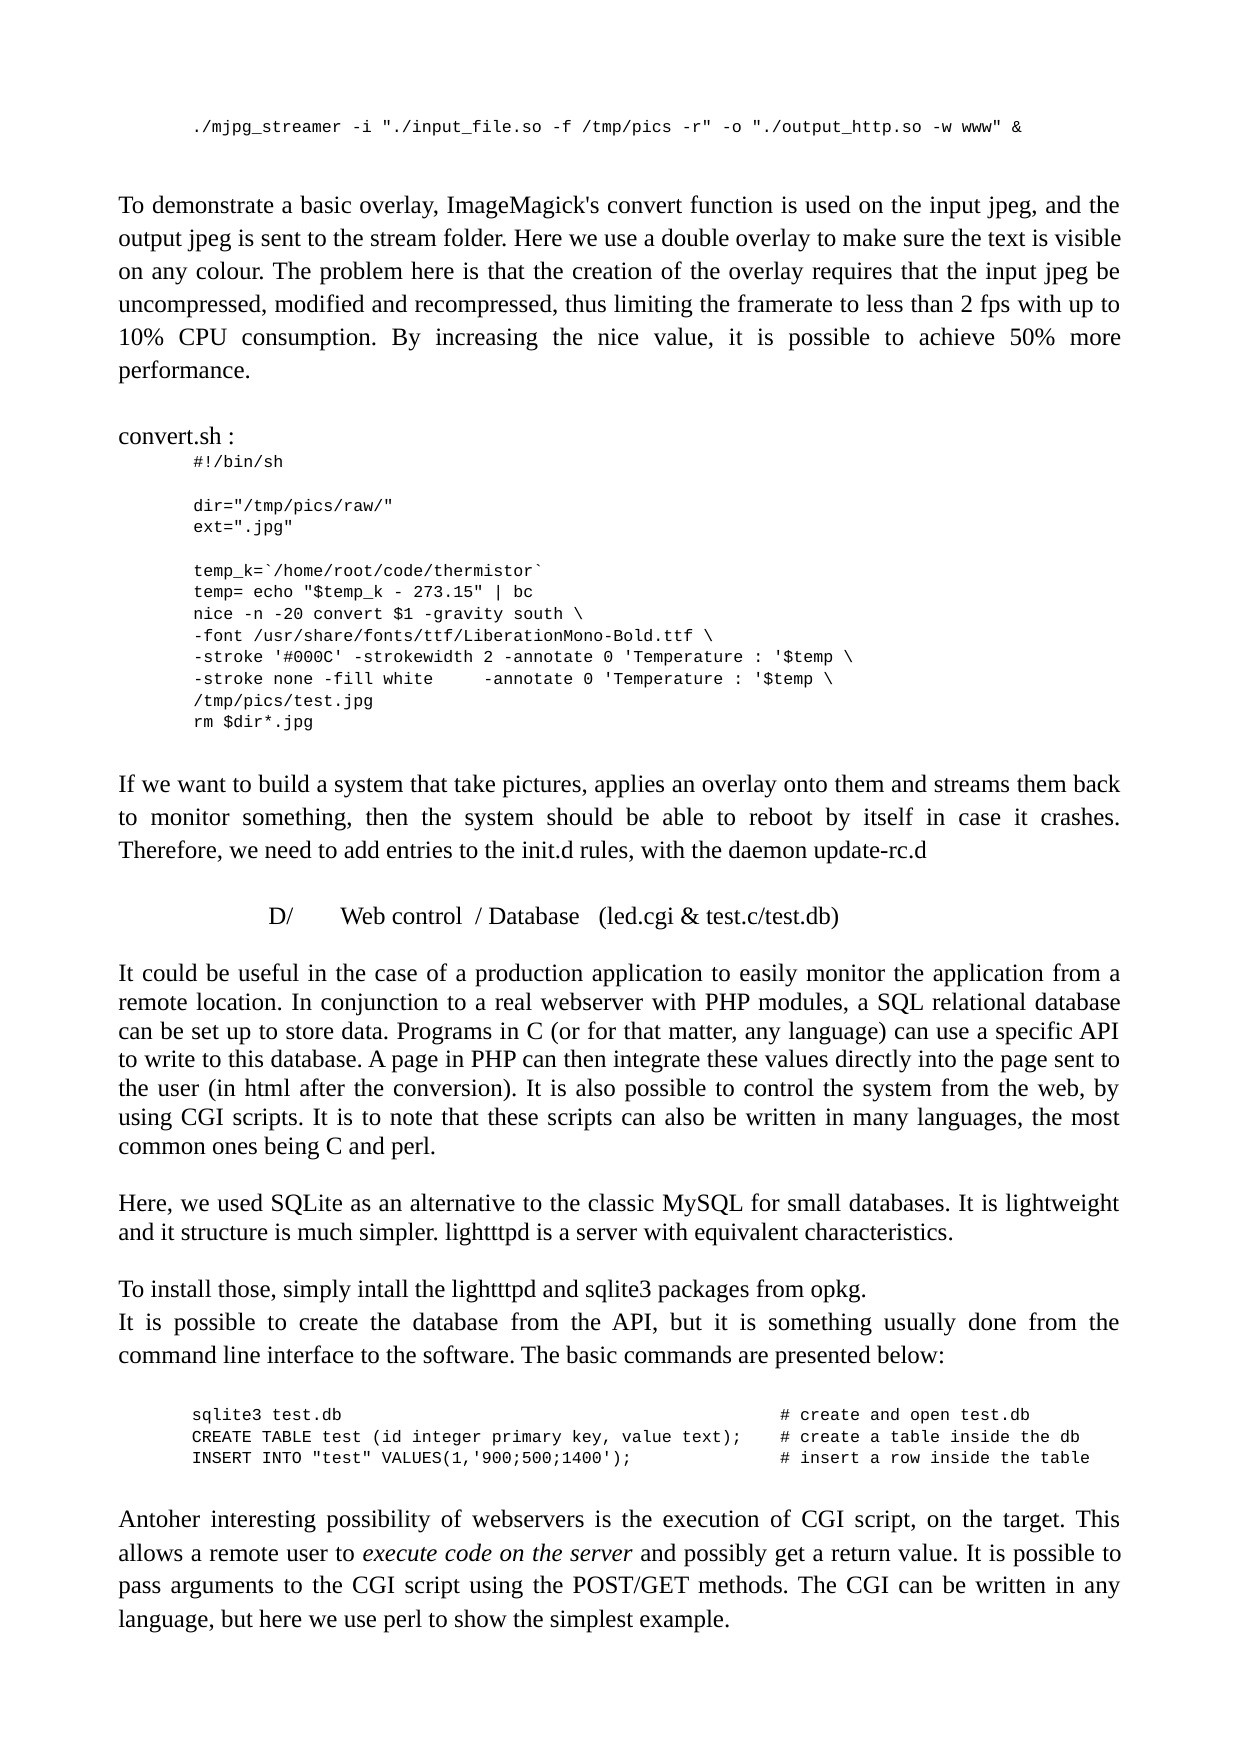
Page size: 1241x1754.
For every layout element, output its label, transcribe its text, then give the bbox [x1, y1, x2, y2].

text It could be useful in the case of a production application to easily monitor the application from a remote location. In conjunction to a real webserver with PHP modules, a SQL relational database can be set up to store data. Programs in C (or for that matter, any language) can use a specific API to write to this database. A page in PHP can then integrate these values directly into the page sent to the user (in html after the conversion). It is also possible to control the system from the web, by using CGI scripts. It is to note that these scripts can also be written in many languages, the most common ones being C and perl. [118, 958, 1122, 1159]
text D/ Web control / Database (led.cgi & test.c/test.db) [193, 901, 1122, 929]
text -font /usr/share/fonts/ttf/LiberationMono-Bold.ttf \ [193, 627, 1122, 646]
text To demonstrate a basic overlay, ImageMagick's convert function is used on the input jpeg, and the output jpeg is sent to the stream folder. Here we use a double overlay to make sure the text is visible on any colour. The problem here is that the creation of the overlay requires that the input jpeg be uncompressed, modified and recompressed, thus limiting the framerate to less than 2 fps with up to 10% CPU consumption. By increasing the nice value, it is possible to achieve 50% more performance. [118, 190, 1122, 384]
text convert.sh : [118, 421, 1122, 450]
text ext=".jpg" [193, 519, 1122, 538]
text #!/bin/sh [193, 454, 1122, 473]
text /tmp/pics/test.jpg [193, 692, 1122, 711]
text It is possible to create the database from the API, but it is something usually done from the command line interface to the software. The basic commands are presented below: [118, 1307, 1122, 1369]
text INSERT INTO "test" VALUES(1,'900;500;1400'); # insert a row inside the table [192, 1450, 1122, 1469]
text To install those, simply intall the lightttpd and sqlite3 packages from opkg. [118, 1274, 1122, 1303]
text Here, we used SQLite as an alternative to the classic MySQL for small databases. It is lightweight and it structure is much simpler. lightttpd is a server with equivalent characteristics. [118, 1188, 1122, 1246]
text ./mjpg_streamer -i "./input_file.so -f /tmp/pics -r" -o "./output_http.so -w www" & [192, 118, 1122, 137]
text dir="/tmp/pics/raw/" [193, 497, 1122, 516]
text sqlite3 test.db # create and open test.db [192, 1407, 1122, 1425]
text -stroke '#000C' -strokewidth 2 -annotate 0 'Temperature : '$temp \ [193, 649, 1122, 668]
text Antoher interesting possibility of webservers is the execution of CGI script, on the target. This allows a remote user to execute code on the server and possibly get a return value. It is possible to pass arguments to the CGI script using the POST/GET methods. The CGI can be written in any language, but here we use perl to show the simplest example. [118, 1504, 1122, 1632]
text CREATE TABLE test (id integer primary key, value text); # create a table inside the db [192, 1428, 1122, 1447]
text temp_k=`/home/root/code/thermistor` [193, 562, 1122, 581]
text nice -n -20 convert $1 -gravity south \ [193, 606, 1122, 624]
text temp= echo "$temp_k - 273.15" | bc [193, 584, 1122, 603]
text If we want to build a system that take pictures, applies an overlay onto them and streams them back to monitor something, then the system should be able to reboot by itself in case it crashes. Therefore, we need to add entries to the init.d rules, with the daemon update-rc.d [118, 769, 1122, 863]
text -stroke none -fill white -annotate 0 'Temperature : '$temp \ [193, 671, 1122, 689]
text rm $dir*.jpg [193, 714, 1122, 733]
